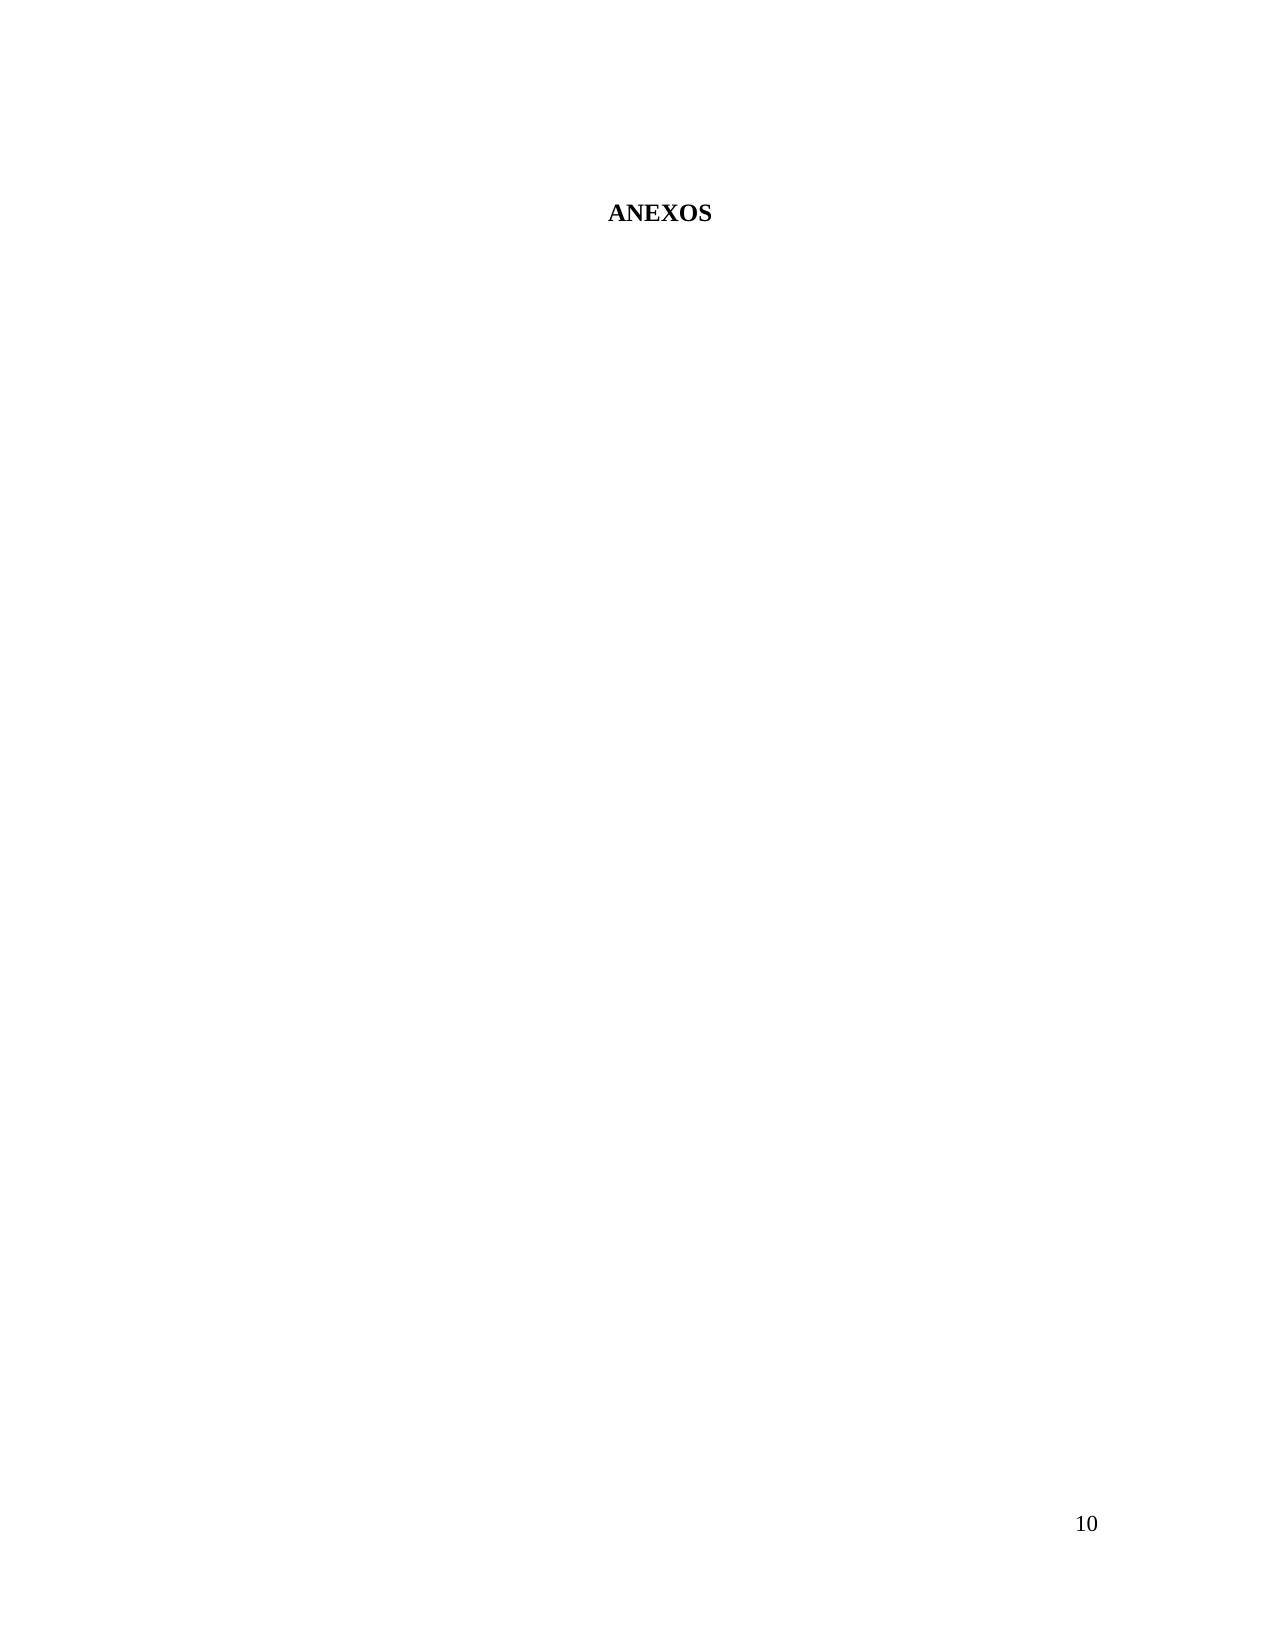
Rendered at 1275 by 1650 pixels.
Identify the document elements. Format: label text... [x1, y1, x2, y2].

subtitle ANEXOS [222, 198, 1098, 226]
